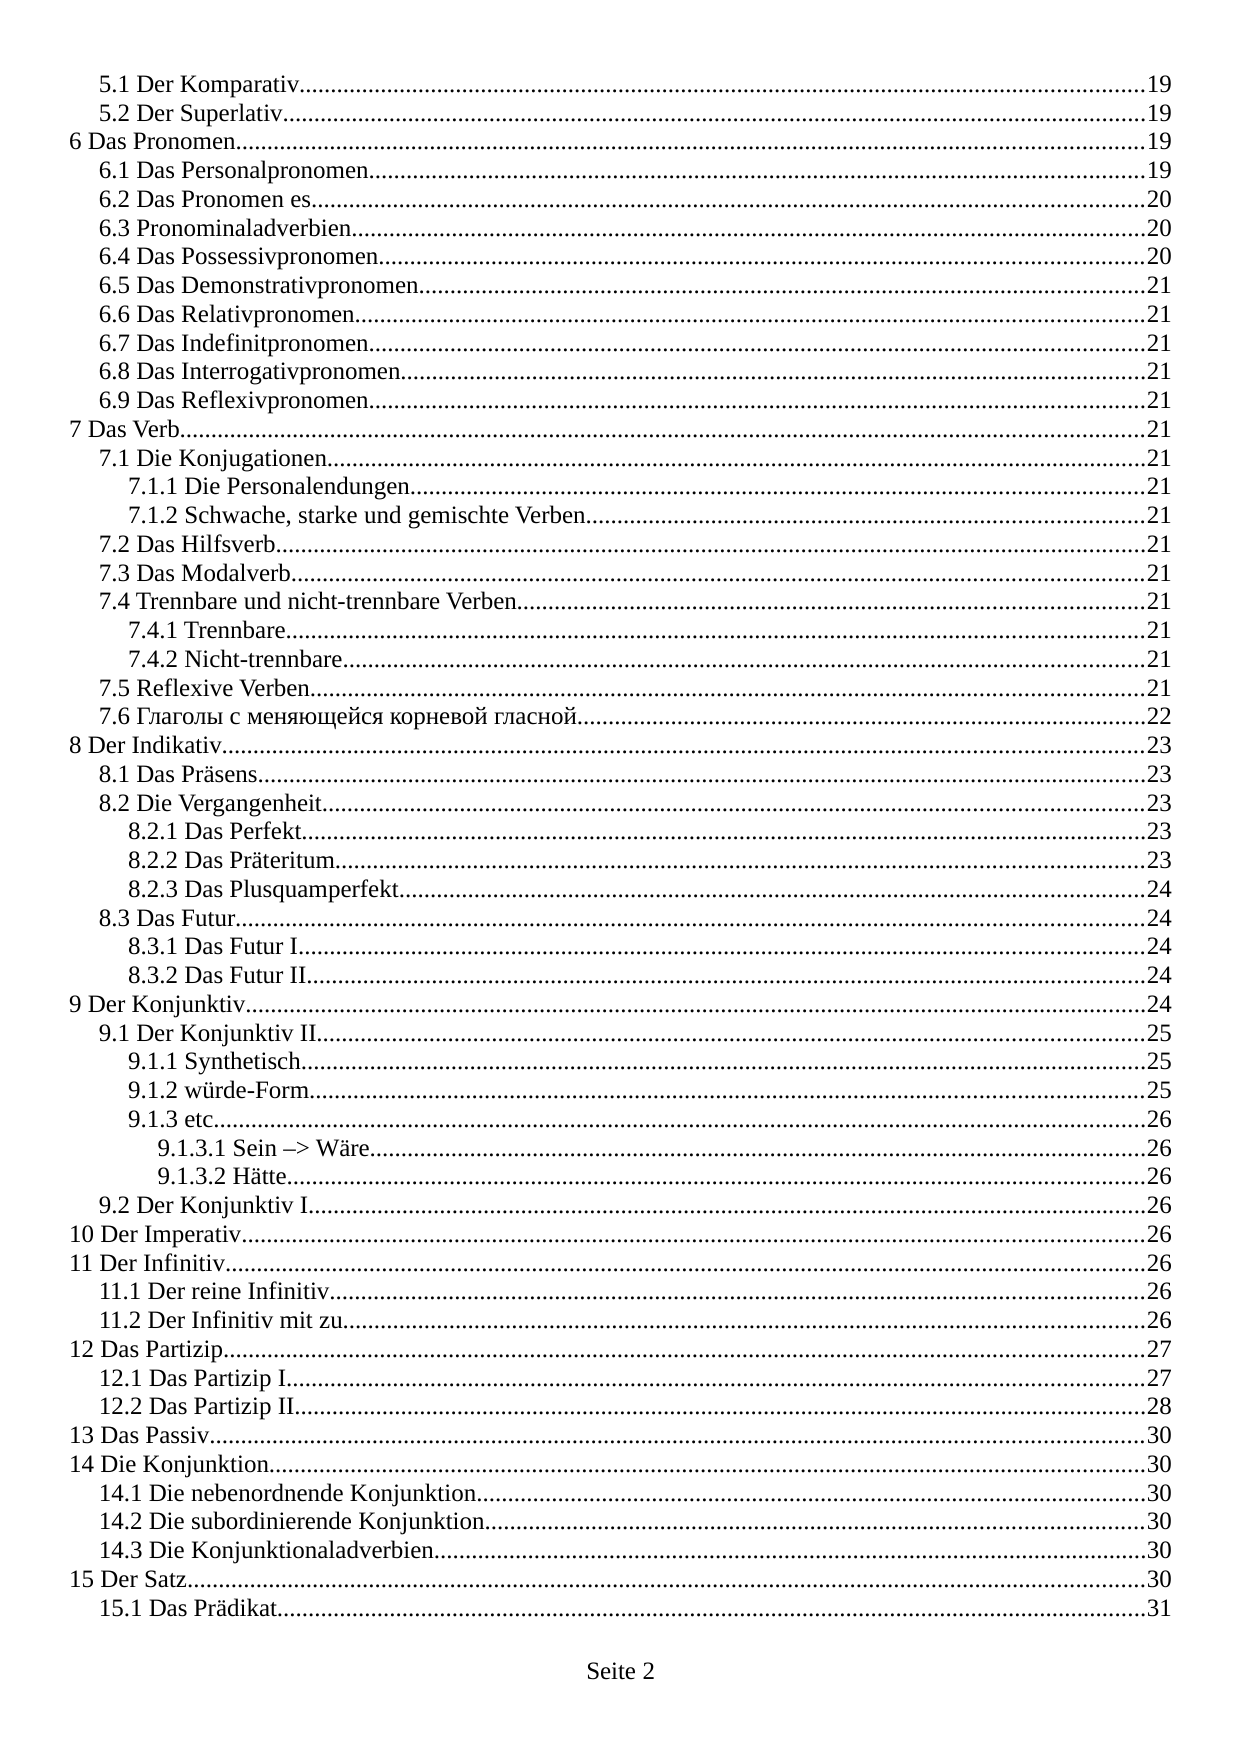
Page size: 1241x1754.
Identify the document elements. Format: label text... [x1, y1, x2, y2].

text 7.6 Глаголы с меняющейся корневой гласной 22 [98, 701, 1172, 730]
text 8.2.2 Das Präteritum 23 [128, 845, 1172, 874]
text 7.5 Reflexive Verben 21 [98, 673, 1172, 701]
text 9.1 Der Konjunktiv II 25 [98, 1018, 1172, 1046]
text 9.1.3.1 Sein –> Wäre 26 [157, 1133, 1172, 1161]
text 14.3 Die Konjunktionaladverbien 30 [98, 1535, 1172, 1564]
text 14.1 Die nebenordnende Konjunktion 30 [98, 1478, 1172, 1506]
text 13 Das Passiv 30 [69, 1420, 1172, 1449]
text 5.1 Der Komparativ 19 [98, 69, 1172, 98]
text 8.2 Die Vergangenheit 23 [98, 788, 1172, 816]
text 12.2 Das Partizip II 28 [98, 1391, 1172, 1420]
text 6.8 Das Interrogativpronomen 21 [98, 356, 1172, 385]
text 7.4.1 Trennbare 21 [128, 615, 1172, 644]
text 15.1 Das Prädikat 31 [98, 1593, 1172, 1621]
text 5.2 Der Superlativ 19 [98, 98, 1172, 126]
text 6.6 Das Relativpronomen 21 [98, 299, 1172, 328]
text 12 Das Partizip 27 [69, 1334, 1172, 1363]
text 7.3 Das Modalverb 21 [98, 558, 1172, 586]
text 9.1.1 Synthetisch 25 [128, 1046, 1172, 1075]
text 6 Das Pronomen 19 [69, 126, 1172, 155]
text 9.2 Der Konjunktiv I 26 [98, 1190, 1172, 1219]
text 11 Der Infinitiv 26 [69, 1248, 1172, 1276]
text 6.9 Das Reflexivpronomen 21 [98, 385, 1172, 414]
text 9 Der Konjunktiv 24 [69, 989, 1172, 1018]
text 9.1.3 etc 26 [128, 1104, 1172, 1133]
text 15 Der Satz 30 [69, 1564, 1172, 1593]
text 14 Die Konjunktion 30 [69, 1449, 1172, 1478]
text 7.1 Die Konjugationen 21 [98, 443, 1172, 471]
text 7.4.2 Nicht-trennbare 21 [128, 644, 1172, 673]
text 6.7 Das Indefinitpronomen 21 [98, 328, 1172, 356]
text 11.1 Der reine Infinitiv 26 [98, 1276, 1172, 1305]
text 8.3 Das Futur 24 [98, 903, 1172, 931]
text 8.3.2 Das Futur II 24 [128, 960, 1172, 989]
text 8.1 Das Präsens 23 [98, 759, 1172, 788]
text 9.1.2 würde-Form 25 [128, 1075, 1172, 1104]
text 7.1.2 Schwache, starke und gemischte Verben 21 [128, 500, 1172, 529]
text 7 Das Verb 21 [69, 414, 1172, 443]
text 10 Der Imperativ 26 [69, 1219, 1172, 1248]
text 8 Der Indikativ 23 [69, 730, 1172, 759]
text 8.3.1 Das Futur I 24 [128, 931, 1172, 960]
text 11.2 Der Infinitiv mit zu 26 [98, 1305, 1172, 1334]
text 6.2 Das Pronomen es 20 [98, 184, 1172, 213]
text 9.1.3.2 Hätte 26 [157, 1161, 1172, 1190]
text 7.1.1 Die Personalendungen 21 [128, 471, 1172, 500]
text 12.1 Das Partizip I 27 [98, 1363, 1172, 1391]
text 14.2 Die subordinierende Konjunktion 30 [98, 1506, 1172, 1535]
text 6.1 Das Personalpronomen 19 [98, 155, 1172, 184]
text 6.3 Pronominaladverbien 20 [98, 213, 1172, 241]
text 6.5 Das Demonstrativpronomen 21 [98, 270, 1172, 299]
text 7.2 Das Hilfsverb 21 [98, 529, 1172, 558]
text 8.2.3 Das Plusquamperfekt 24 [128, 874, 1172, 903]
text 7.4 Trennbare und nicht-trennbare Verben 21 [98, 586, 1172, 615]
text 8.2.1 Das Perfekt 23 [128, 816, 1172, 845]
text 6.4 Das Possessivpronomen 20 [98, 241, 1172, 270]
